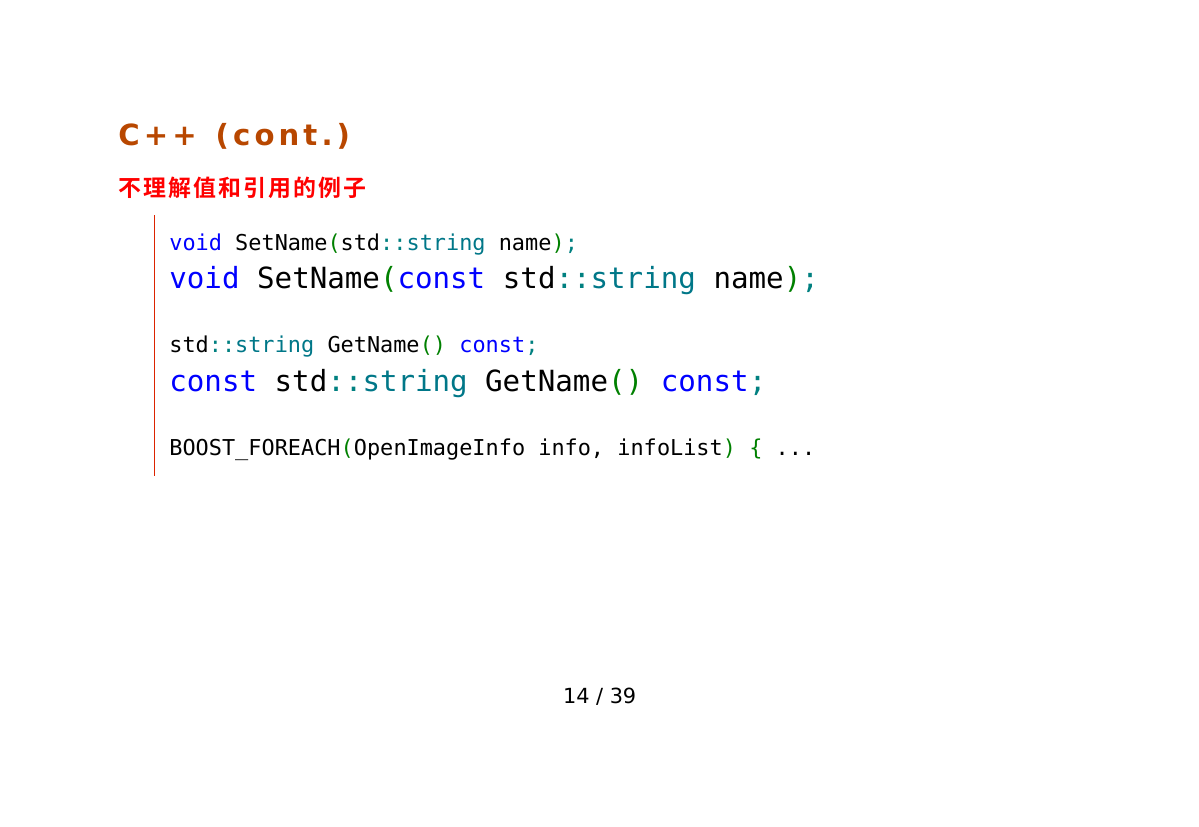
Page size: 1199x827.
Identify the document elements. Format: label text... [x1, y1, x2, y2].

text std::string GetName() const; [155, 318, 1081, 349]
text void SetName(std::string name); [155, 215, 1081, 246]
title C++ (cont.) [118, 118, 1081, 152]
text BOOST_FOREACH(OpenImageInfo info, infoList) { ... [155, 420, 1081, 476]
text const std::string GetName() const; [155, 349, 1081, 398]
text 不理解值和引用的例子 [118, 170, 1081, 203]
text void SetName(const std::string name); [155, 246, 1081, 295]
